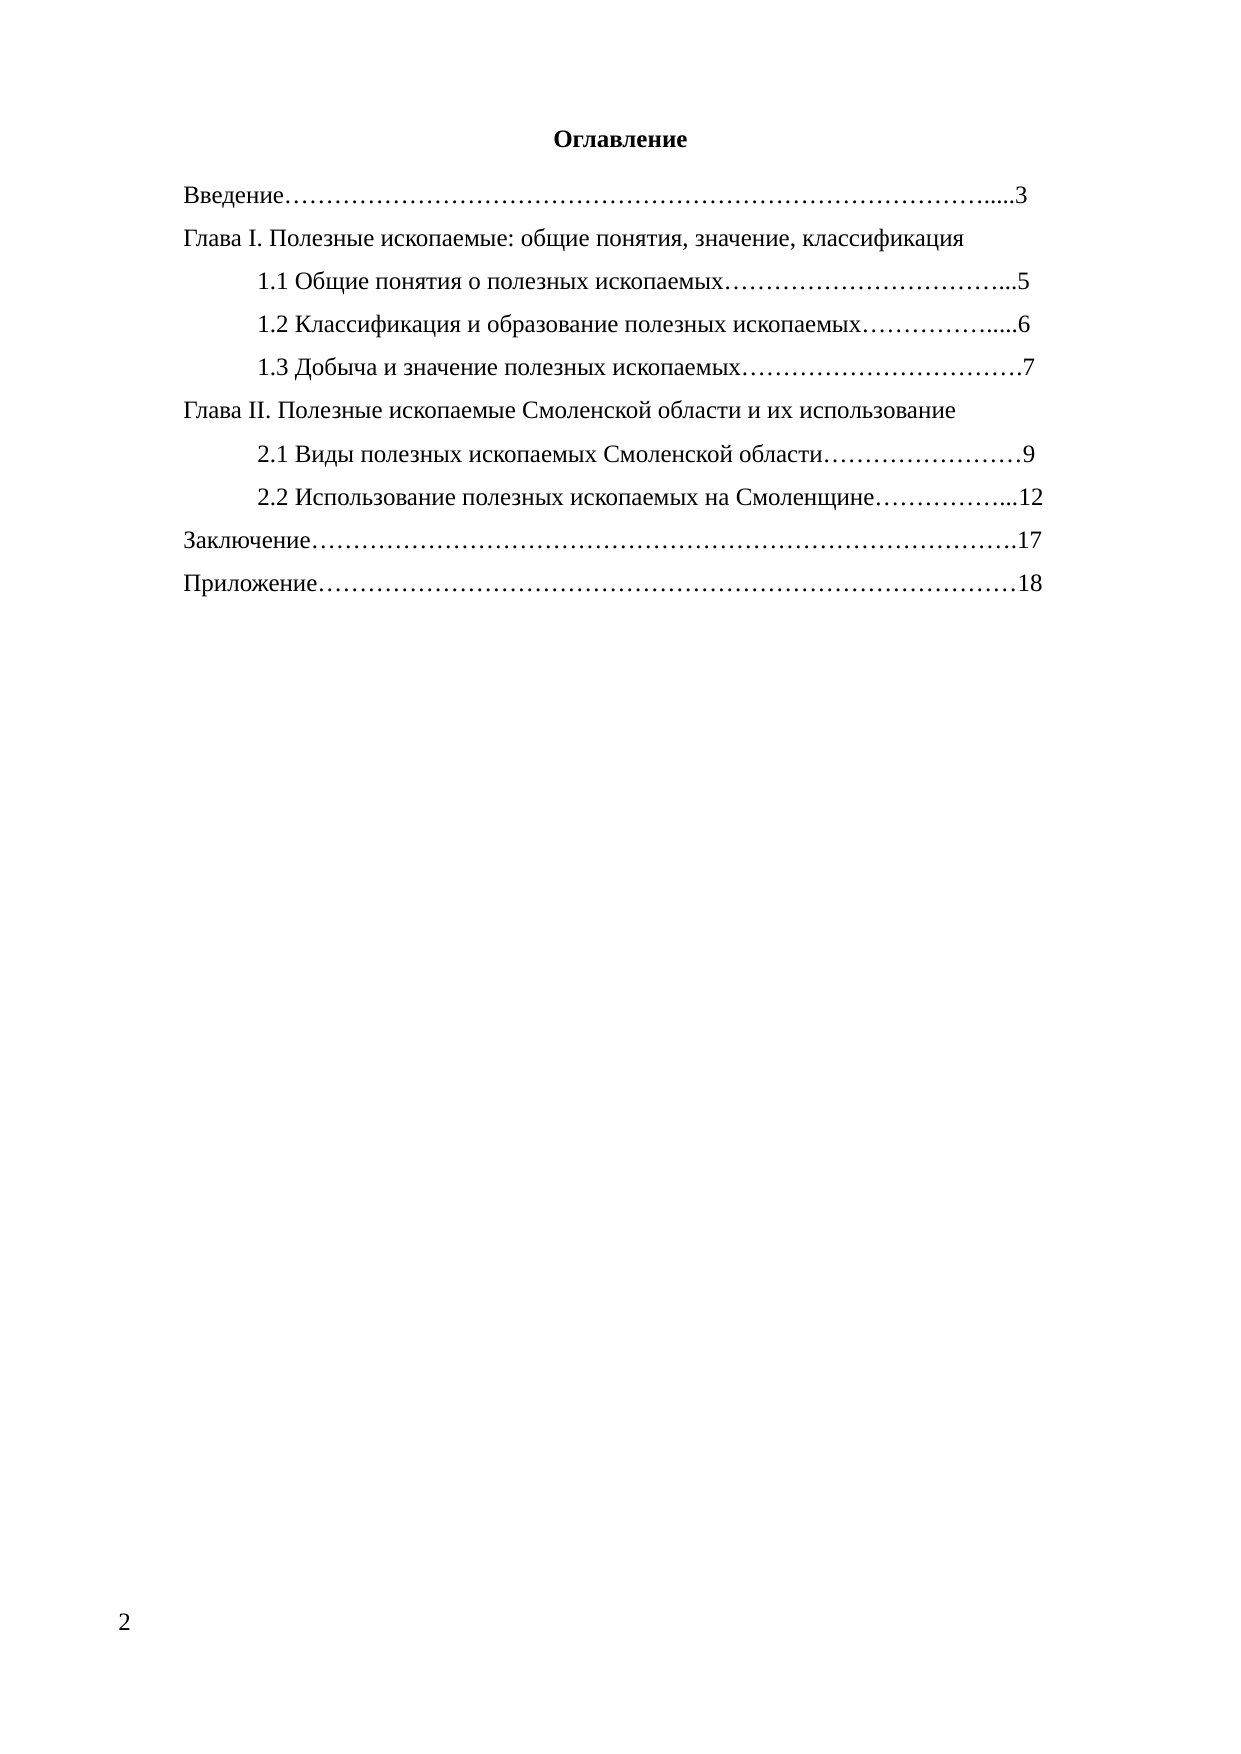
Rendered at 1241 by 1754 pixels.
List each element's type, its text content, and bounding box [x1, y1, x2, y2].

text Введение………………………………………………………………………….....3 Глава I. Полезные ископаемые: общие понятия, значение, классификация 1.1 Общие понятия о полезных ископаемых……………………………...5 1.2 Классификация и образование полезных ископаемых…………….....6 1.3 Добыча и значение полезных ископаемых…………………………….7 Глава II. Полезные ископаемые Смоленской области и их использование 2.1 Виды полезных ископаемых Смоленской области……………………9 2.2 Использование полезных ископаемых на Смоленщине……………...12 Заключение………………………………………………………………………….17 Приложение…………………………………………………………………………18 [183, 180, 1122, 597]
subtitle Оглавление [118, 124, 1122, 153]
